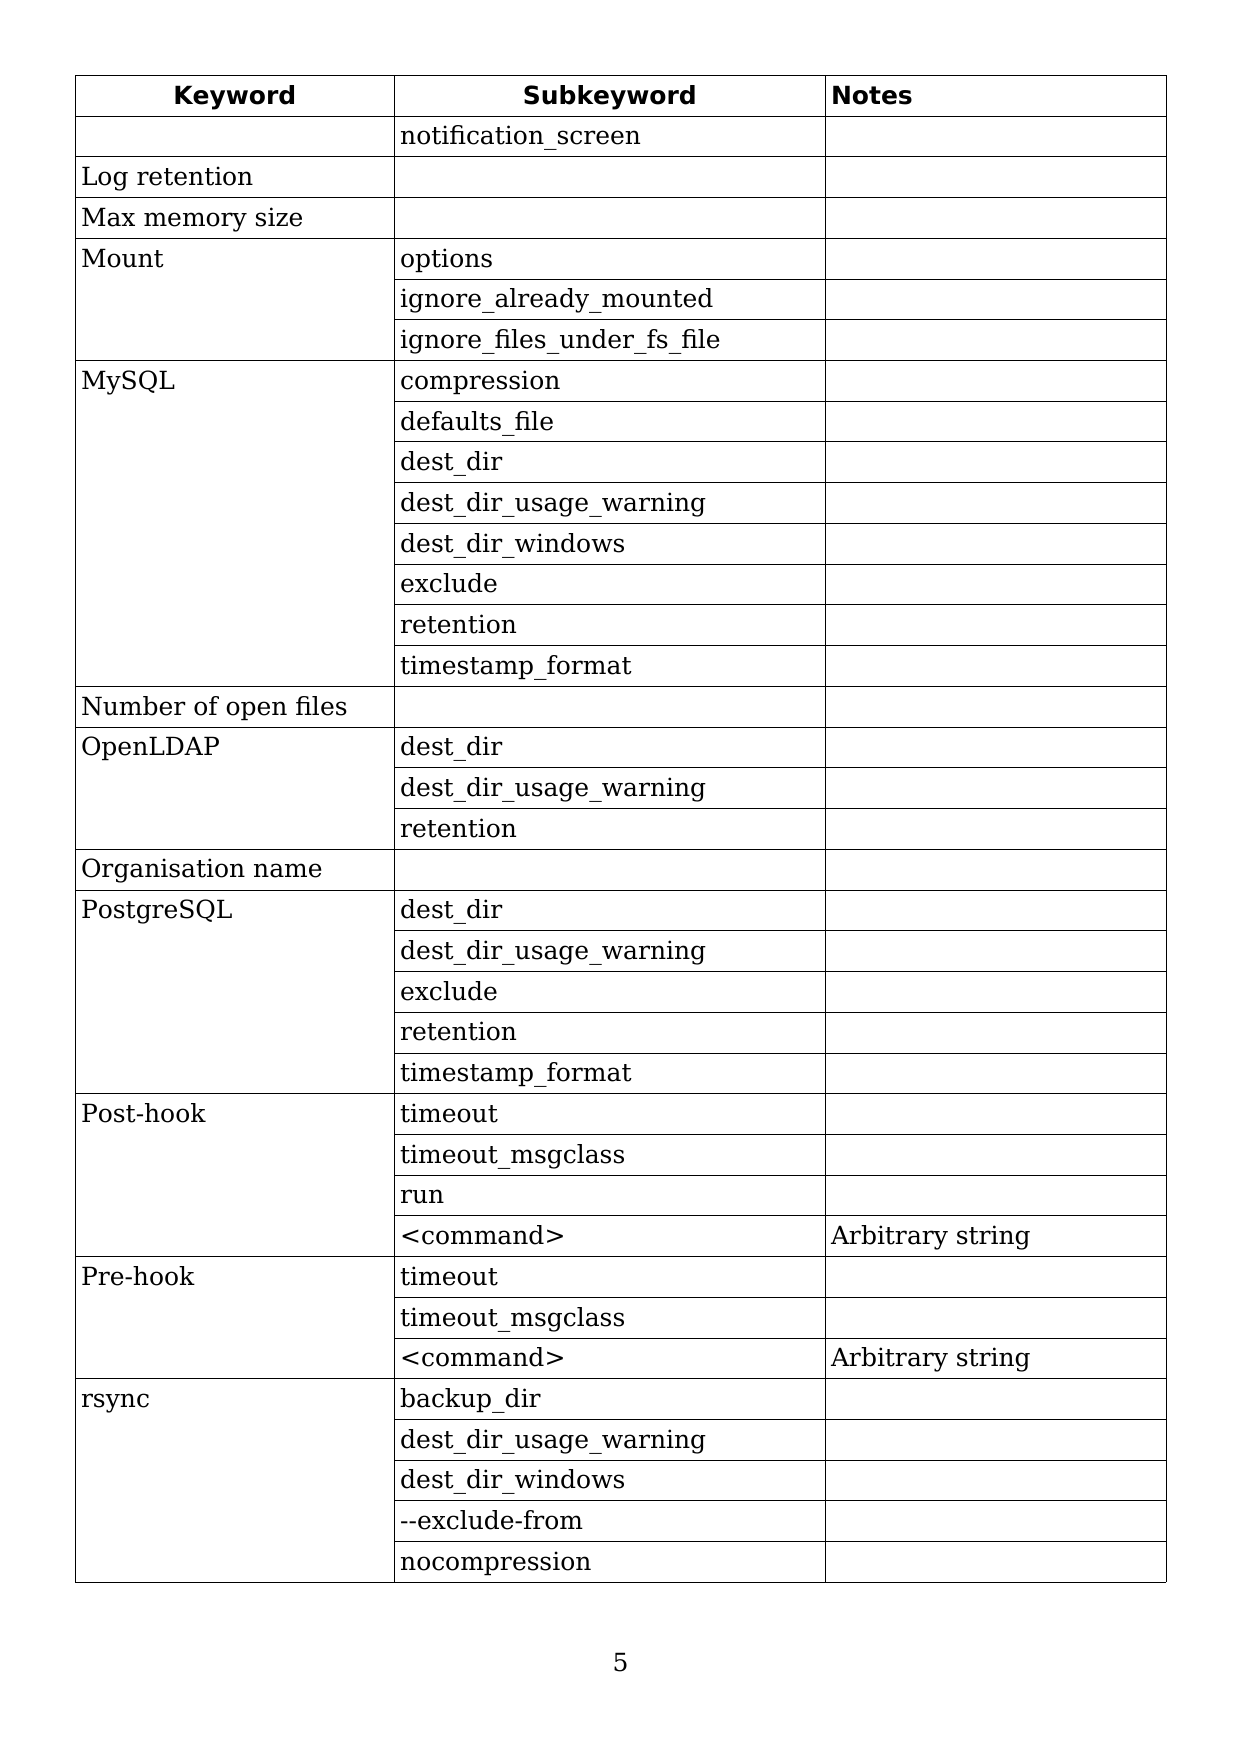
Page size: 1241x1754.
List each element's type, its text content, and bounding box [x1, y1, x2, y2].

table_cell [395, 850, 825, 890]
table_cell ignore_already_mounted [395, 280, 825, 319]
table_cell [826, 1176, 1166, 1215]
table_cell Organisation name [76, 850, 394, 890]
table_header Subkeyword [395, 76, 825, 116]
table_cell Pre-hook [76, 1257, 394, 1378]
table_cell Arbitrary string [826, 1216, 1166, 1256]
table_cell [826, 972, 1166, 1012]
table_cell dest_dir [395, 728, 825, 767]
table_cell dest_dir [395, 442, 825, 482]
table_cell timeout_msgclass [395, 1135, 825, 1175]
table_cell exclude [395, 972, 825, 1012]
table_cell dest_dir_usage_warning [395, 1420, 825, 1460]
table_cell [826, 1257, 1166, 1297]
table_cell [826, 1135, 1166, 1175]
table_cell dest_dir_usage_warning [395, 931, 825, 971]
table_cell [826, 768, 1166, 808]
table_cell [826, 1420, 1166, 1460]
table_cell retention [395, 605, 825, 645]
table_cell [395, 157, 825, 197]
table_cell Number of open files [76, 687, 394, 727]
table_cell dest_dir_windows [395, 1461, 825, 1500]
table_cell timeout_msgclass [395, 1298, 825, 1338]
table_cell <command> [395, 1216, 825, 1256]
table_cell Post-hook [76, 1094, 394, 1256]
table_cell [826, 605, 1166, 645]
table_cell [826, 361, 1166, 401]
table_cell Max memory size [76, 198, 394, 238]
table_cell options [395, 239, 825, 279]
table_cell exclude [395, 565, 825, 604]
table_cell PostgreSQL [76, 891, 394, 1093]
table_cell backup_dir [395, 1379, 825, 1419]
table_cell [826, 1379, 1166, 1419]
table_cell [826, 320, 1166, 360]
table_cell [826, 198, 1166, 238]
table_cell [826, 1298, 1166, 1338]
table_cell compression [395, 361, 825, 401]
table_cell [826, 931, 1166, 971]
table_cell [826, 1461, 1166, 1500]
table_cell Arbitrary string [826, 1339, 1166, 1378]
table_cell timeout [395, 1094, 825, 1134]
table_cell dest_dir_windows [395, 524, 825, 564]
table_cell run [395, 1176, 825, 1215]
table_cell retention [395, 809, 825, 849]
table_cell [826, 1054, 1166, 1093]
table_cell Mount [76, 239, 394, 360]
table_cell [826, 524, 1166, 564]
table_cell OpenLDAP [76, 728, 394, 849]
table_cell [826, 850, 1166, 890]
table_header Keyword [76, 76, 394, 116]
table_header Notes [826, 76, 1166, 116]
table_cell [826, 280, 1166, 319]
table_cell rsync [76, 1379, 394, 1582]
table_cell [826, 442, 1166, 482]
table_cell [826, 565, 1166, 604]
table_cell [826, 1542, 1166, 1582]
table_cell [826, 891, 1166, 930]
table_cell timeout [395, 1257, 825, 1297]
table_cell [826, 1501, 1166, 1541]
table_cell retention [395, 1013, 825, 1053]
table_cell [826, 687, 1166, 727]
table_cell [395, 687, 825, 727]
table_cell ignore_files_under_fs_file [395, 320, 825, 360]
table_cell [76, 117, 394, 156]
table_cell dest_dir_usage_warning [395, 483, 825, 523]
table_cell notification_screen [395, 117, 825, 156]
table_cell <command> [395, 1339, 825, 1378]
table_cell [826, 1094, 1166, 1134]
table_cell [826, 728, 1166, 767]
table_cell [826, 402, 1166, 441]
table_cell [826, 157, 1166, 197]
table_cell timestamp_format [395, 1054, 825, 1093]
table_cell Log retention [76, 157, 394, 197]
table_cell dest_dir [395, 891, 825, 930]
table_cell [826, 646, 1166, 686]
table_cell [395, 198, 825, 238]
table_cell timestamp_format [395, 646, 825, 686]
table_cell nocompression [395, 1542, 825, 1582]
table_cell defaults_file [395, 402, 825, 441]
table_cell --exclude-from [395, 1501, 825, 1541]
table_cell [826, 1013, 1166, 1053]
table_cell [826, 117, 1166, 156]
table_cell [826, 239, 1166, 279]
table_cell MySQL [76, 361, 394, 686]
table_cell [826, 483, 1166, 523]
table_cell dest_dir_usage_warning [395, 768, 825, 808]
table_cell [826, 809, 1166, 849]
